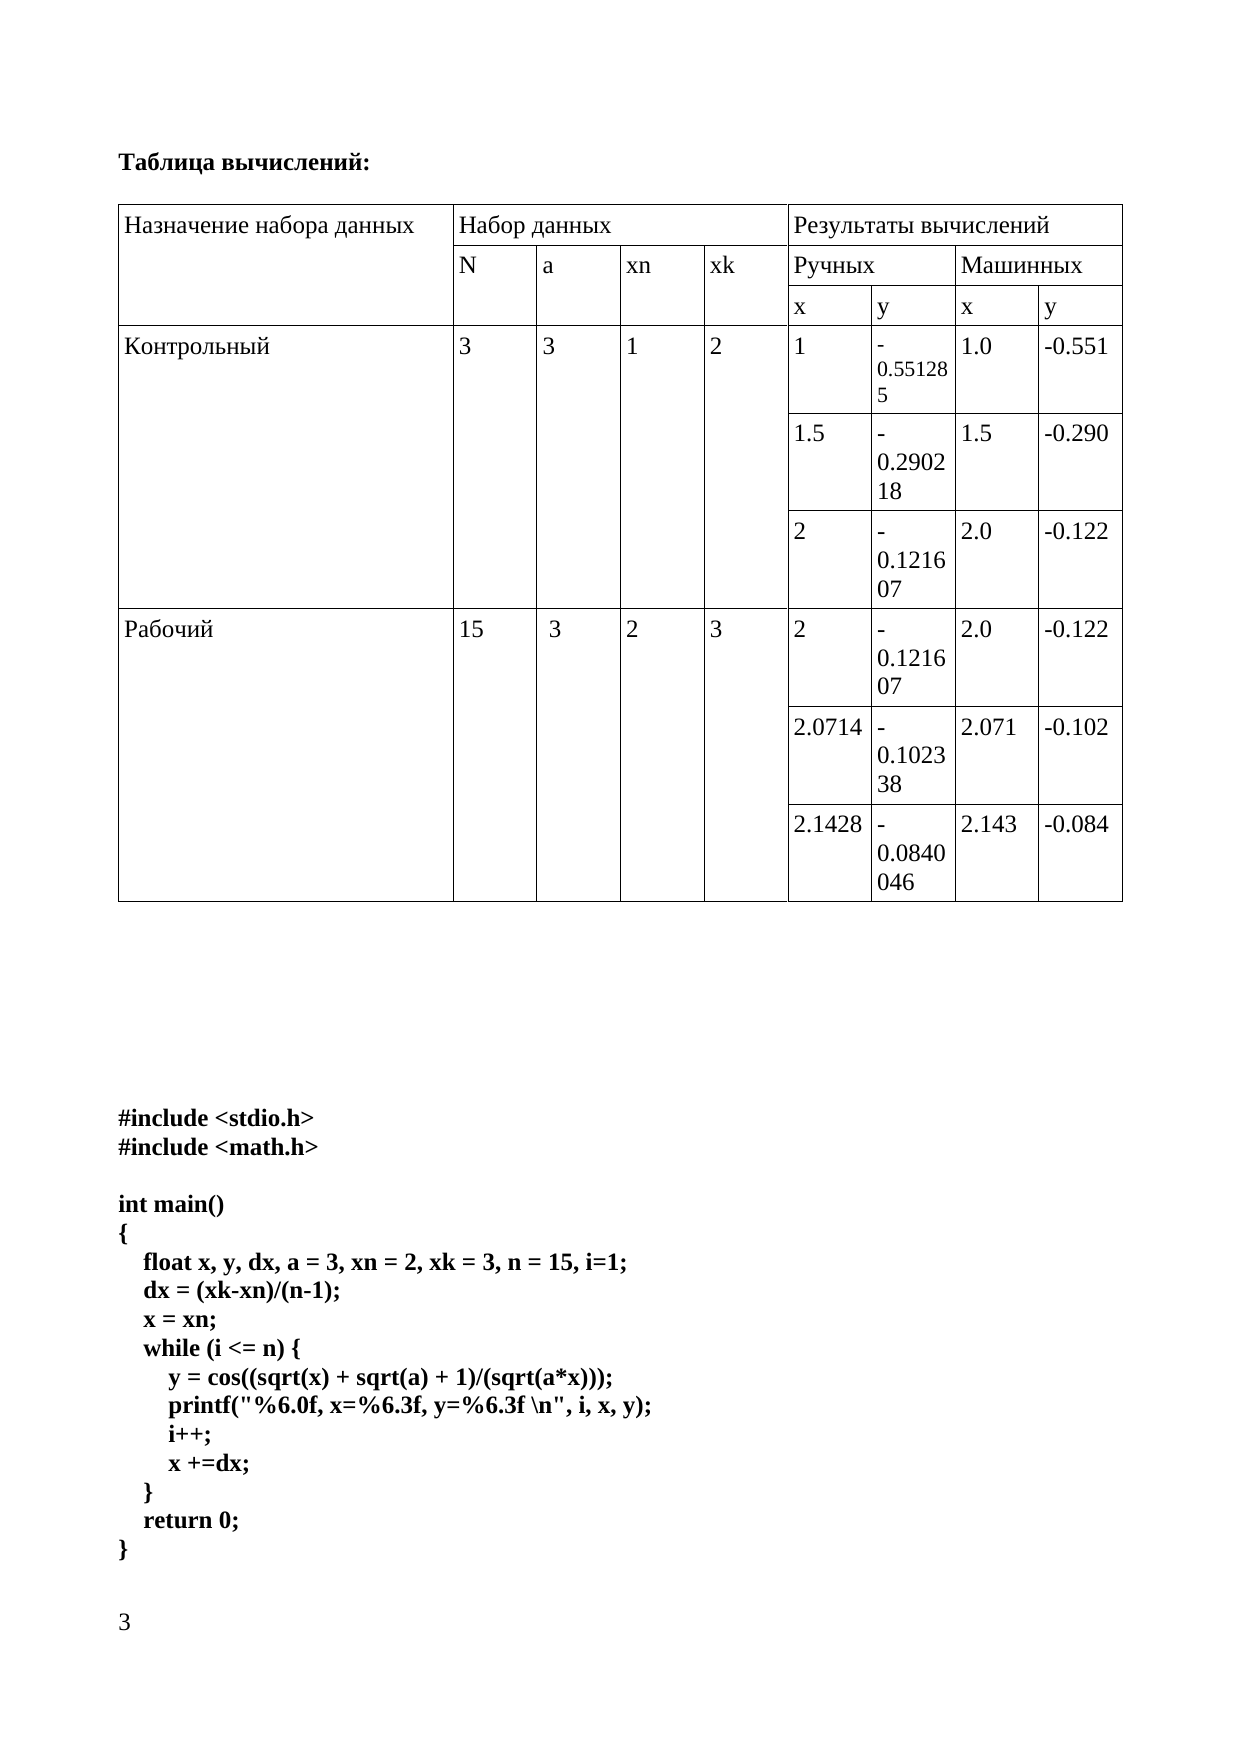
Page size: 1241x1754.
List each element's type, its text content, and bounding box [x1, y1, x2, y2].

table_cell N [454, 246, 536, 325]
text return 0; [118, 1505, 1122, 1534]
text y = cos((sqrt(x) + sqrt(a) + 1)/(sqrt(a*x))); [118, 1362, 1122, 1390]
table_cell 1 [621, 326, 704, 608]
table_cell -0.122 [1039, 511, 1122, 608]
table_cell 3 [454, 326, 536, 608]
table_cell 2 [621, 609, 704, 901]
text } [118, 1534, 1122, 1563]
table_cell 15 [454, 609, 536, 901]
text dx = (xk-xn)/(n-1); [118, 1275, 1122, 1304]
text printf("%6.0f, x=%6.3f, y=%6.3f \n", i, x, y); [118, 1390, 1122, 1419]
table_cell -0.122 [1039, 609, 1122, 706]
table_cell 1.5 [956, 414, 1038, 510]
table_cell 3 [537, 326, 620, 608]
table_cell 2.0714 [789, 707, 871, 804]
text x = xn; [118, 1304, 1122, 1333]
table_cell y [872, 286, 955, 325]
table_cell -0.102 [1039, 707, 1122, 804]
table_cell 2.0 [956, 609, 1038, 706]
text { [118, 1218, 1122, 1247]
text } [118, 1477, 1122, 1505]
table_cell x [789, 286, 871, 325]
table_cell -0.121607 [872, 511, 955, 608]
table_cell a [537, 246, 620, 325]
table_cell 1.5 [789, 414, 871, 510]
table_cell 2.1428 [789, 805, 871, 901]
table_cell 3 [537, 609, 620, 901]
table_cell 2.0 [956, 511, 1038, 608]
table_header Результаты вычислений [789, 205, 1122, 245]
text #include <math.h> [118, 1132, 1122, 1160]
table_cell Рабочий [119, 609, 453, 901]
table_header Набор данных [454, 205, 787, 245]
text Таблица вычислений: [118, 147, 1122, 176]
table_cell y [1039, 286, 1122, 325]
table_cell 2 [705, 326, 787, 608]
text int main() [118, 1189, 1122, 1218]
table_cell -0.102338 [872, 707, 955, 804]
table_cell -0.290 [1039, 414, 1122, 510]
table_cell 2 [789, 511, 871, 608]
table_cell -0.551 [1039, 326, 1122, 413]
table_cell -0.0840046 [872, 805, 955, 901]
table_cell Машинных [956, 246, 1122, 285]
table_cell x [956, 286, 1038, 325]
table_cell 2 [789, 609, 871, 706]
table_cell -0.290218 [872, 414, 955, 510]
table_cell -0.121607 [872, 609, 955, 706]
table_cell xk [705, 246, 787, 325]
text #include <stdio.h> [118, 1103, 1122, 1132]
table_cell xn [621, 246, 704, 325]
table_cell -0.551285 [872, 326, 955, 413]
table_cell 1.0 [956, 326, 1038, 413]
table_cell -0.084 [1039, 805, 1122, 901]
table_header Назначение набора данных [119, 205, 453, 325]
text float x, y, dx, a = 3, xn = 2, xk = 3, n = 15, i=1; [118, 1247, 1122, 1275]
table_cell 1 [789, 326, 871, 413]
text x +=dx; [118, 1448, 1122, 1477]
text i++; [118, 1419, 1122, 1448]
text while (i <= n) { [118, 1333, 1122, 1362]
table_cell 2.143 [956, 805, 1038, 901]
table_cell Ручных [789, 246, 955, 285]
table_cell 2.071 [956, 707, 1038, 804]
table_cell Контрольный [119, 326, 453, 608]
table_cell 3 [705, 609, 787, 901]
